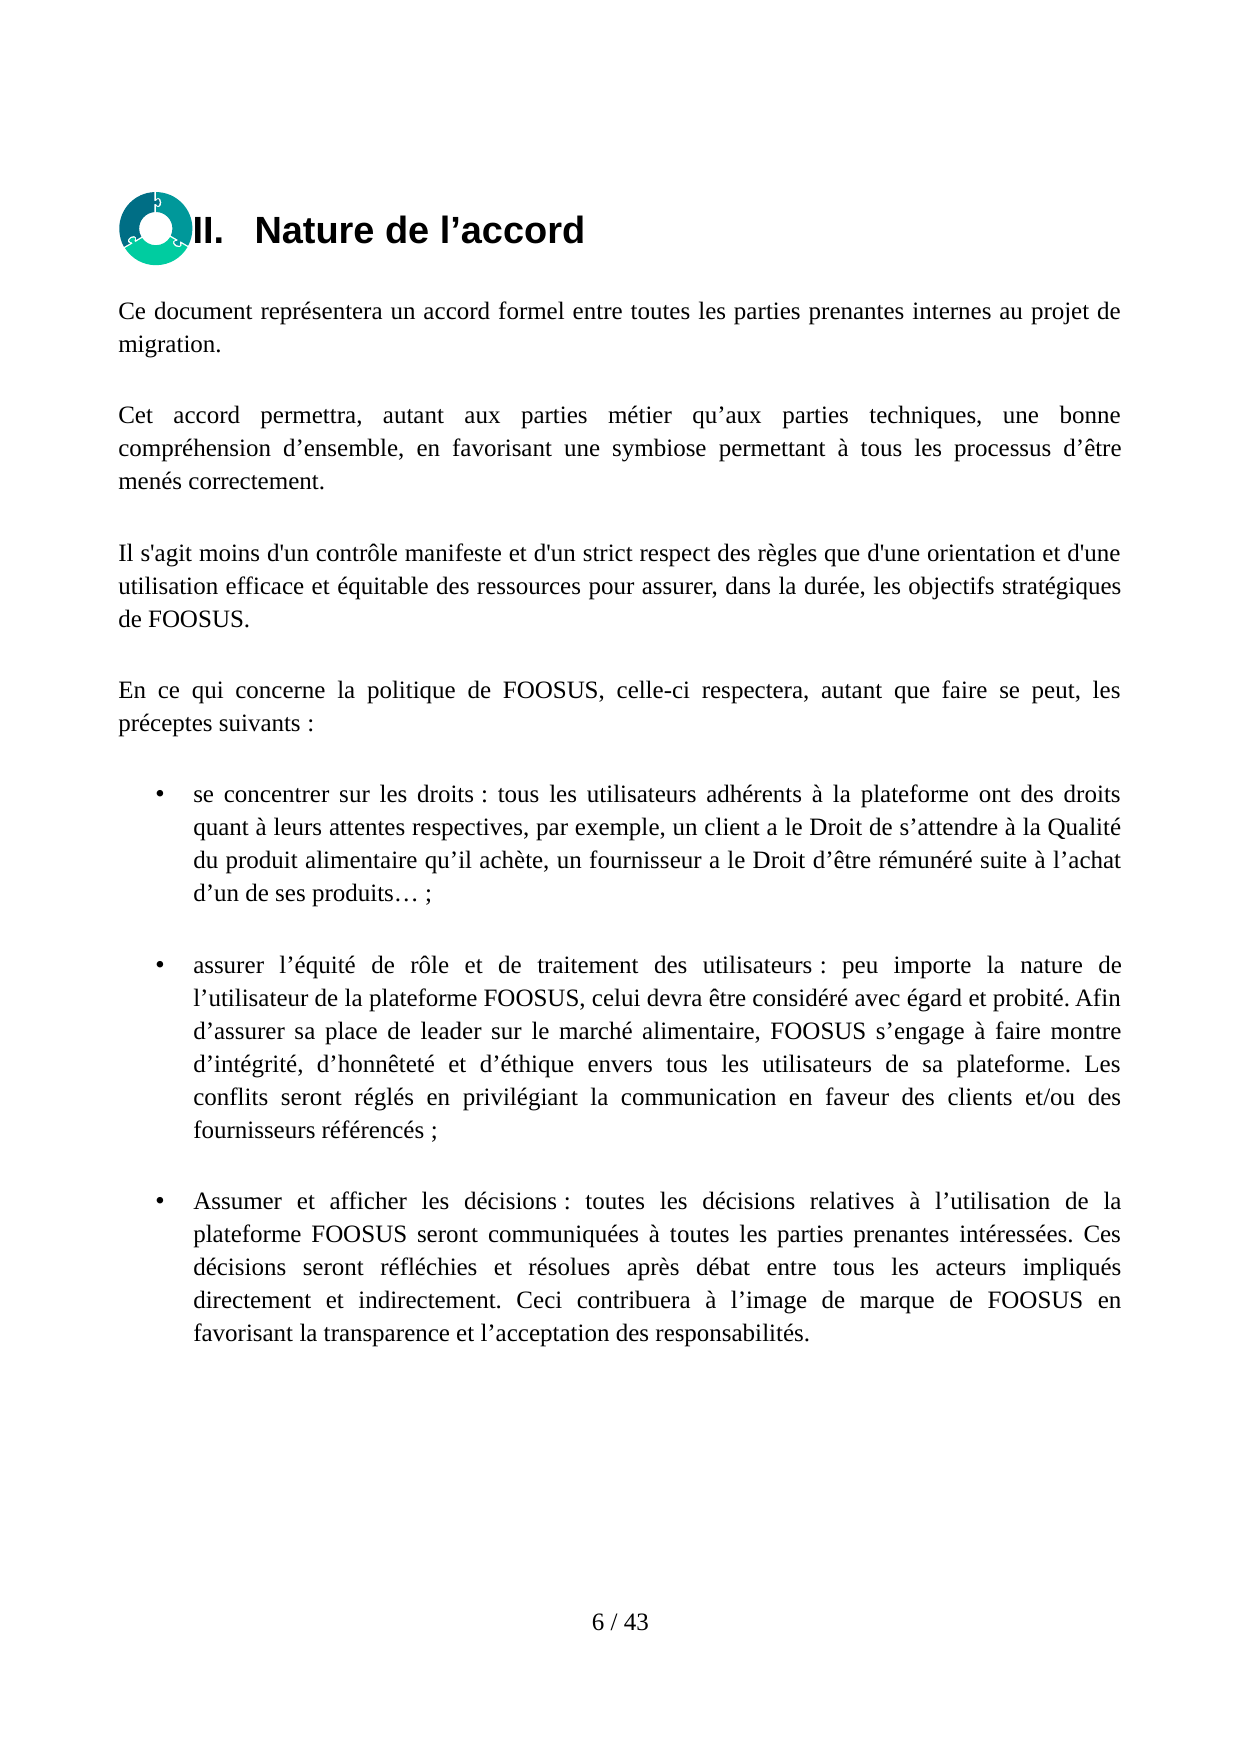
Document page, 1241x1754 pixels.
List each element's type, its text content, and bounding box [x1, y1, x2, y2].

text Ce document représentera un accord formel entre toutes les parties prenantes internes au projet de migration. [118, 296, 1122, 358]
list assurer l’équité de rôle et de traitement des utilisateurs : peu importe la nature de l’utilisateur de la plateforme FOOSUS, celui devra être considéré avec égard et probité. Afin d’assurer sa place de leader sur le marché alimentaire, FOOSUS s’engage à faire montre d’intégrité, d’honnêteté et d’éthique envers tous les utilisateurs de sa plateforme. Les conflits seront réglés en privilégiant la communication en faveur des clients et/ou des fournisseurs référencés ; [156, 950, 1122, 1144]
text Il s'agit moins d'un contrôle manifeste et d'un strict respect des règles que d'une orientation et d'une utilisation efficace et équitable des ressources pour assurer, dans la durée, les objectifs stratégiques de FOOSUS. [118, 538, 1122, 632]
subtitle Nature de l’accord [186, 207, 1122, 251]
text Cet accord permettra, autant aux parties métier qu’aux parties techniques, une bonne compréhension d’ensemble, en favorisant une symbiose permettant à tous les processus d’être menés correctement. [118, 400, 1122, 495]
subtitle [140, 207, 172, 245]
list se concentrer sur les droits : tous les utilisateurs adhérents à la plateforme ont des droits quant à leurs attentes respectives, par exemple, un client a le Droit de s’attendre à la Qualité du produit alimentaire qu’il achète, un fournisseur a le Droit d’être rémunéré suite à l’achat d’un de ses produits… ; [156, 779, 1122, 907]
list Assumer et afficher les décisions : toutes les décisions relatives à l’utilisation de la plateforme FOOSUS seront communiquées à toutes les parties prenantes intéressées. Ces décisions seront réfléchies et résolues après débat entre tous les acteurs impliqués directement et indirectement. Ceci contribuera à l’image de marque de FOOSUS en favorisant la transparence et l’acceptation des responsabilités. [156, 1186, 1122, 1347]
text En ce qui concerne la politique de FOOSUS, celle-ci respectera, autant que faire se peut, les préceptes suivants : [118, 675, 1122, 737]
